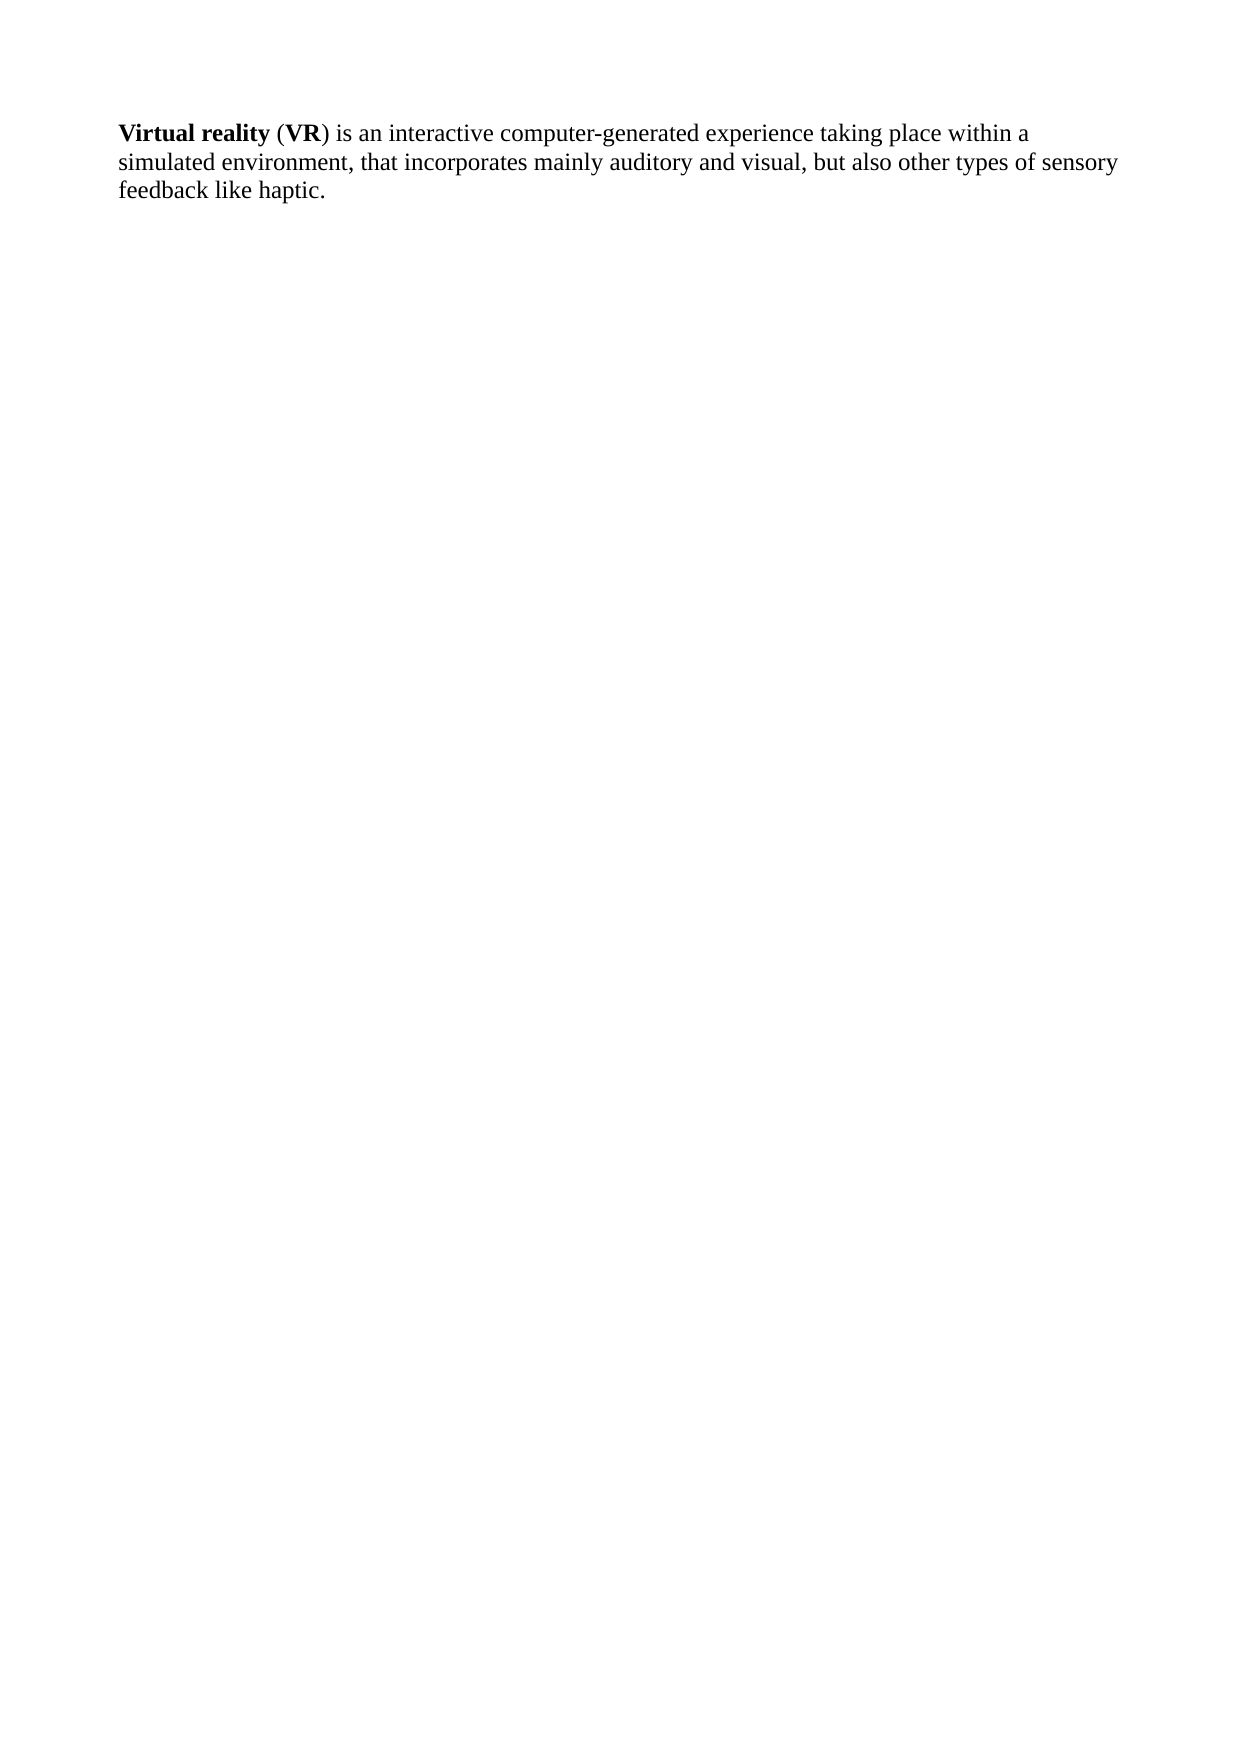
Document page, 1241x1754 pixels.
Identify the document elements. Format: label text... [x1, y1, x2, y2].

text Virtual reality (VR) is an interactive computer-generated experience taking place within a simulated environment, that incorporates mainly auditory and visual, but also other types of sensory feedback like haptic. [118, 118, 1122, 204]
